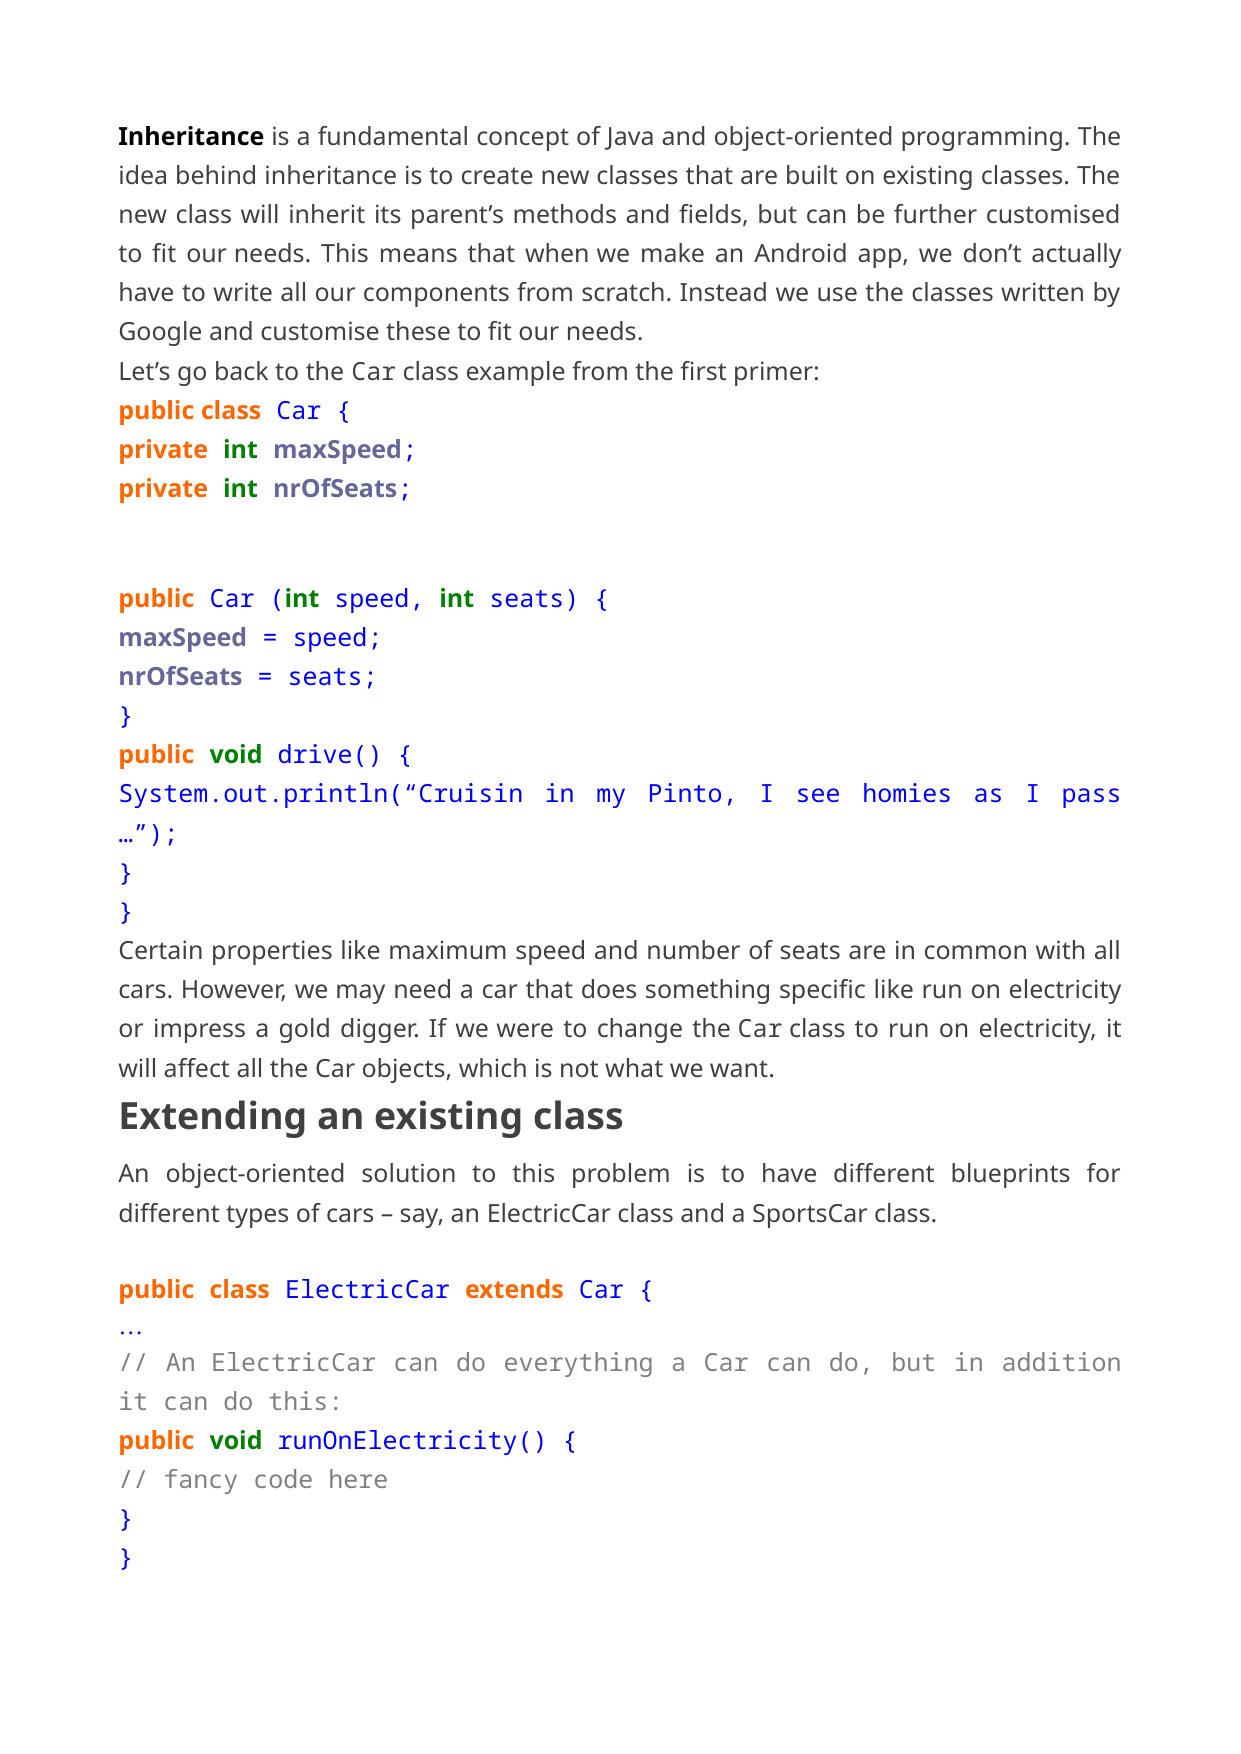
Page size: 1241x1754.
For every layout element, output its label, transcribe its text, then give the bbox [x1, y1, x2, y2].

text Let’s go back to the Car class example from the first primer: [118, 353, 1122, 387]
text } [118, 698, 1122, 732]
text nrOfSeats = seats; [118, 659, 1122, 693]
text // An ElectricCar can do everything a Car can do, but in addition it can do this: [118, 1344, 1122, 1417]
text } [118, 1501, 1122, 1535]
text System.out.println(“Cruisin in my Pinto, I see homies as I pass …”); [118, 776, 1122, 849]
text Inheritance is a fundamental concept of Java and object-oriented programming. The idea behind inheritance is to create new classes that are built on existing classes. The new class will inherit its parent’s methods and fields, but can be further customised to fit our needs. This means that when we make an Android app, we don’t actually have to write all our components from scratch. Instead we use the classes written by Google and customise these to fit our needs. [118, 118, 1122, 348]
text An object-oriented solution to this problem is to have different blueprints for different types of cars – say, an ElectricCar class and a SportsCar class. [118, 1156, 1122, 1229]
text private int nrOfSeats; [118, 471, 1122, 505]
text public void drive() { [118, 737, 1122, 771]
text public Car (int speed, int seats) { [118, 580, 1122, 614]
text } [118, 854, 1122, 888]
text // fancy code here [118, 1462, 1122, 1496]
text public class Car { [118, 392, 1122, 426]
text } [118, 1540, 1122, 1574]
text private int maxSpeed; [118, 431, 1122, 466]
subtitle Extending an existing class [118, 1089, 1122, 1141]
text public class ElectricCar extends Car { [118, 1272, 1122, 1306]
text Certain properties like maximum speed and number of seats are in common with all cars. However, we may need a car that does something specific like run on electricity or impress a gold digger. If we were to change the Car class to run on electricity, it will affect all the Car objects, which is not what we want. [118, 933, 1122, 1084]
text } [118, 894, 1122, 928]
text … [118, 1311, 1122, 1340]
text public void runOnElectricity() { [118, 1422, 1122, 1457]
text maxSpeed = speed; [118, 619, 1122, 653]
